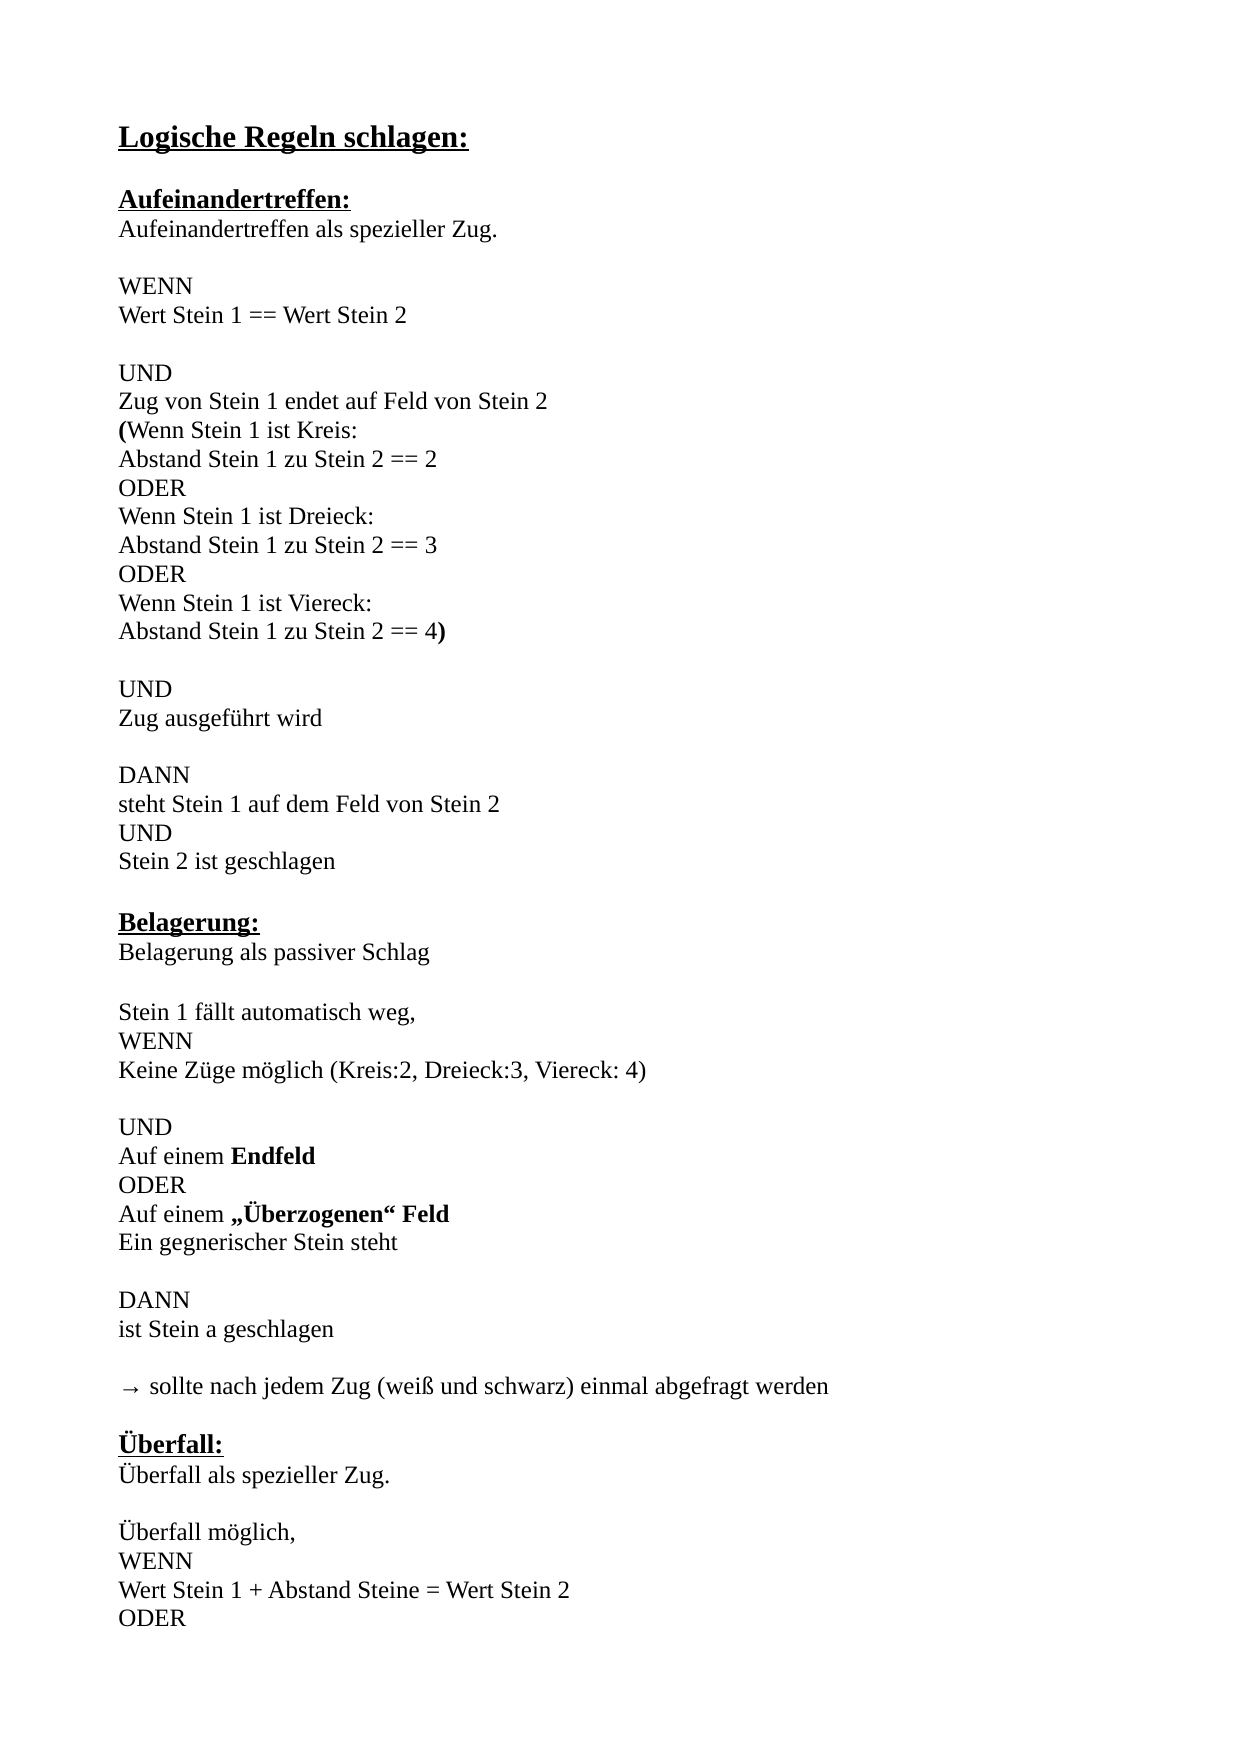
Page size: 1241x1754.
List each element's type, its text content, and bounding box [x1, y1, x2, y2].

text ODER [118, 559, 1122, 588]
text Wenn Stein 1 ist Viereck: [118, 588, 1122, 616]
text WENN [118, 271, 1122, 300]
text Wenn Stein 1 ist Dreieck: [118, 501, 1122, 530]
text steht Stein 1 auf dem Feld von Stein 2 [118, 789, 1122, 818]
text Abstand Stein 1 zu Stein 2 == 4) [118, 616, 1122, 645]
text Zug von Stein 1 endet auf Feld von Stein 2 [118, 386, 1122, 415]
text ist Stein a geschlagen [118, 1314, 1122, 1342]
text DANN [118, 1285, 1122, 1314]
text (Wenn Stein 1 ist Kreis: [118, 415, 1122, 444]
text Überfall: [118, 1429, 1122, 1460]
text Auf einem Endfeld [118, 1141, 1122, 1170]
text Zug ausgeführt wird [118, 703, 1122, 731]
text UND [118, 358, 1122, 386]
text Auf einem „Überzogenen“ Feld [118, 1199, 1122, 1227]
text Stein 1 fällt automatisch weg, [118, 997, 1122, 1026]
text Wert Stein 1 == Wert Stein 2 [118, 300, 1122, 329]
text → sollte nach jedem Zug (weiß und schwarz) einmal abgefragt werden [118, 1371, 1122, 1400]
text Überfall als spezieller Zug. [118, 1460, 1122, 1488]
text Wert Stein 1 + Abstand Steine = Wert Stein 2 [118, 1575, 1122, 1603]
text Keine Züge möglich (Kreis:2, Dreieck:3, Viereck: 4) [118, 1055, 1122, 1084]
text Abstand Stein 1 zu Stein 2 == 2 [118, 444, 1122, 473]
text DANN [118, 760, 1122, 789]
text Logische Regeln schlagen: [118, 118, 1122, 154]
text ODER [118, 1603, 1122, 1632]
text WENN [118, 1546, 1122, 1575]
text WENN [118, 1026, 1122, 1055]
text Überfall möglich, [118, 1517, 1122, 1546]
text Aufeinandertreffen als spezieller Zug. [118, 214, 1122, 243]
text UND [118, 674, 1122, 703]
text Belagerung als passiver Schlag [118, 937, 1122, 966]
text Belagerung: [118, 906, 1122, 937]
text UND [118, 1112, 1122, 1141]
text ODER [118, 473, 1122, 501]
text Stein 2 ist geschlagen [118, 846, 1122, 875]
text Aufeinandertreffen: [118, 183, 1122, 214]
text Ein gegnerischer Stein steht [118, 1227, 1122, 1256]
text ODER [118, 1170, 1122, 1199]
text Abstand Stein 1 zu Stein 2 == 3 [118, 530, 1122, 559]
text UND [118, 818, 1122, 846]
